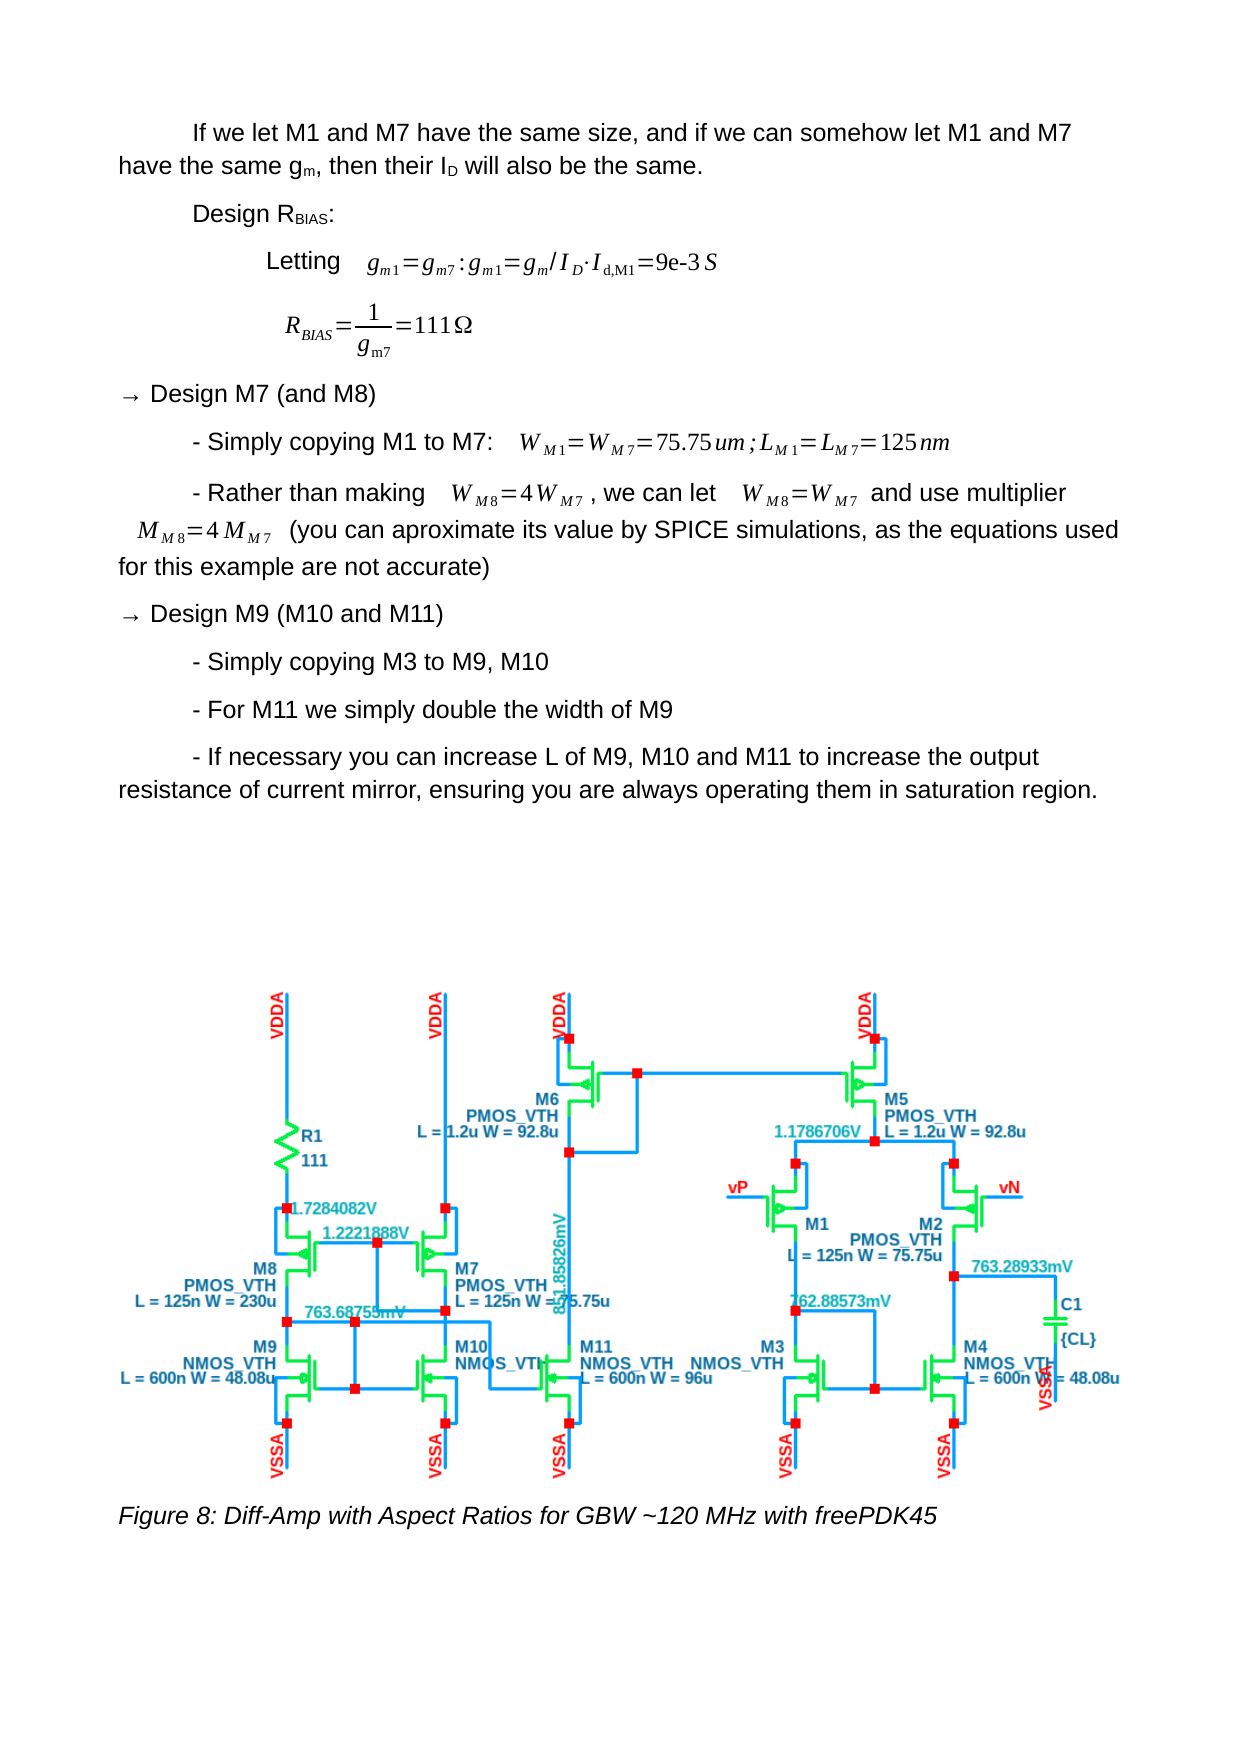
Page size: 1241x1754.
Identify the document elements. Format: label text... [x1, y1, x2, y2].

text If we let M1 and M7 have the same size, and if we can somehow let M1 and M7 have the same gm, then their ID will also be the same. [118, 118, 1122, 180]
text - For M11 we simply double the width of M9 [118, 694, 1122, 723]
text - Rather than making , we can let and use multiplier (you can aproximate its value by SPICE simulations, as the equations used for this example are not accurate) [118, 478, 1122, 581]
text → Design M7 (and M8) [118, 379, 1122, 408]
text - Simply copying M3 to M9, M10 [118, 647, 1122, 676]
text → Design M9 (M10 and M11) [118, 599, 1122, 628]
text - Simply copying M1 to M7: [118, 427, 1122, 459]
text Figure 8: Diff-Amp with Aspect Ratios for GBW ~120 MHz with freePDK45 [118, 1501, 1122, 1529]
picture [118, 978, 1123, 1501]
text Design RBIAS: [118, 199, 1122, 227]
text - If necessary you can increase L of M9, M10 and M11 to increase the output resistance of current mirror, ensuring you are always operating them in saturation region. [118, 742, 1122, 804]
text Letting [118, 246, 1122, 279]
